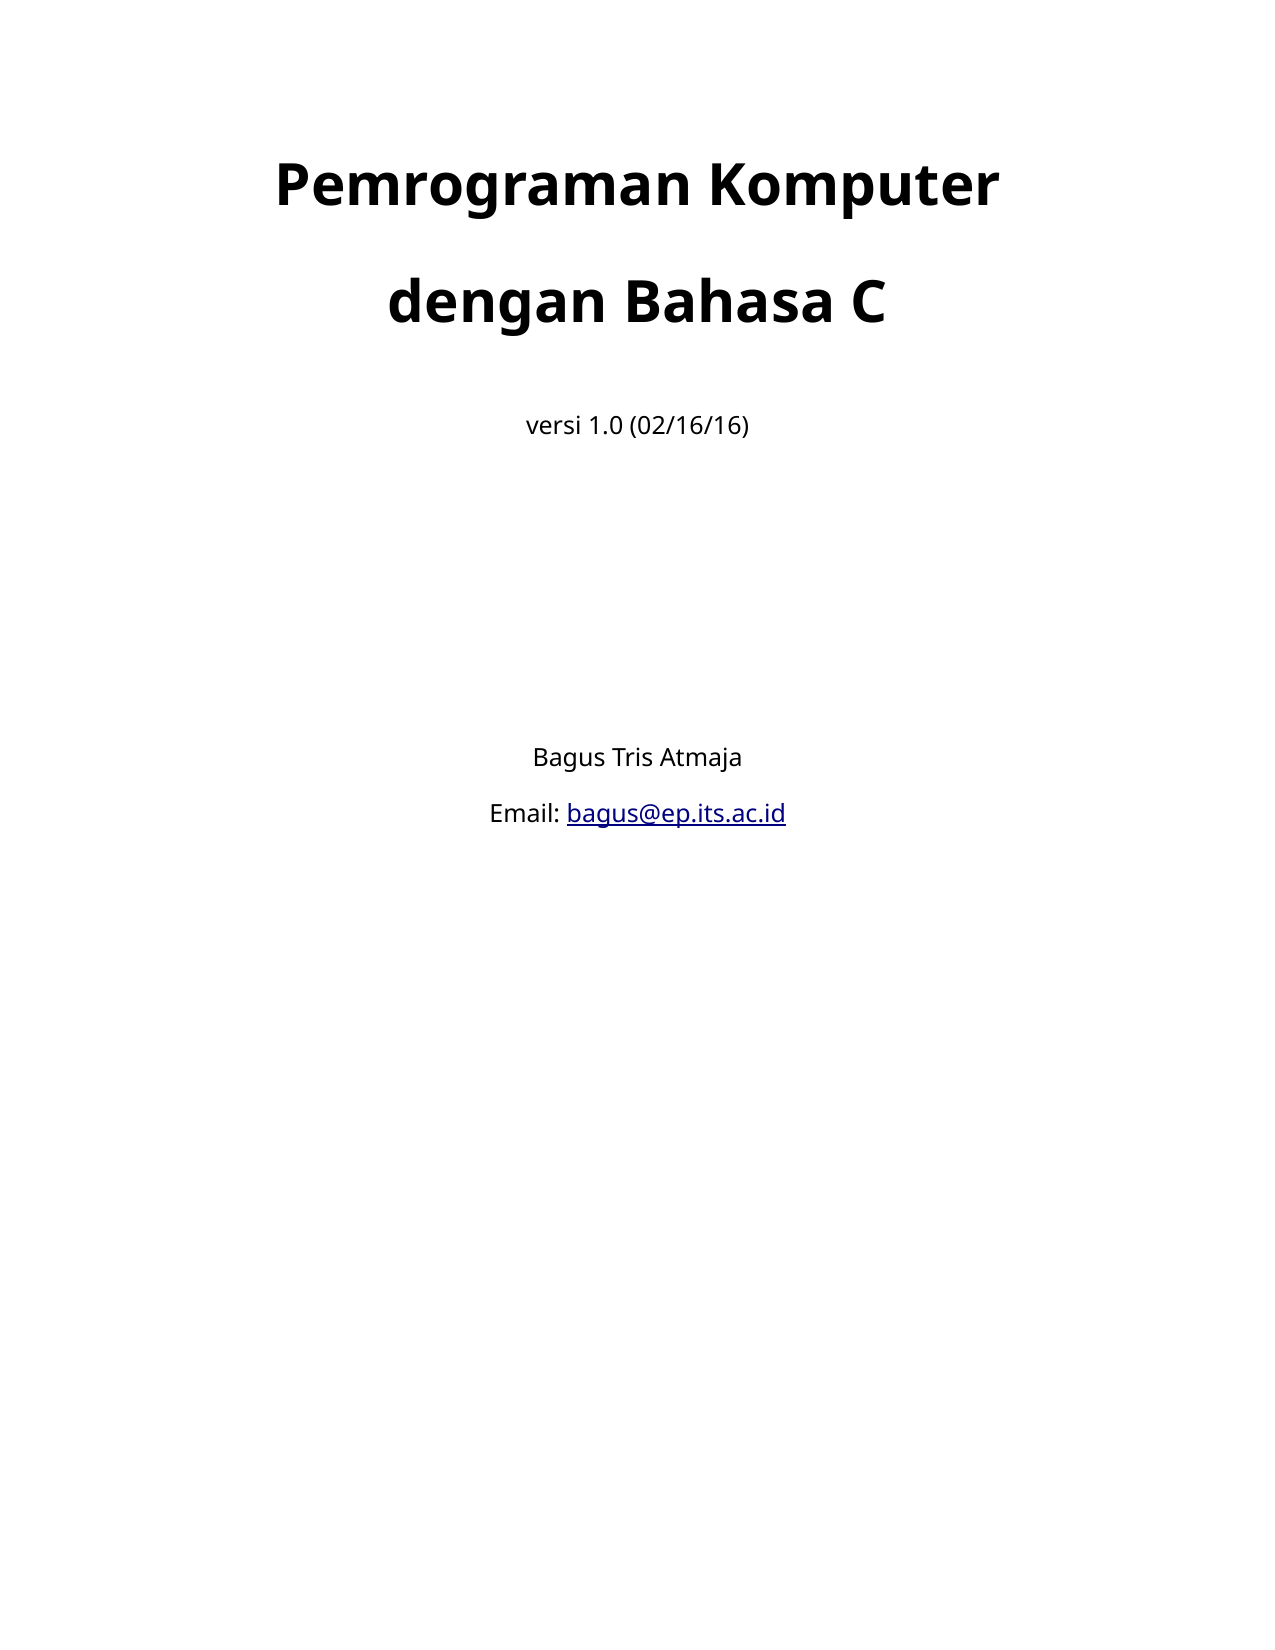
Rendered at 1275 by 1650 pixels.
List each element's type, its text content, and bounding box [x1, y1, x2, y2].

text versi 1.0 (02/16/16) [118, 407, 1157, 442]
text Email: bagus@ep.its.ac.id [118, 795, 1157, 829]
text Bagus Tris Atmaja [118, 740, 1157, 774]
title dengan Bahasa C [118, 260, 1157, 339]
title Pemrograman Komputer [118, 143, 1157, 223]
